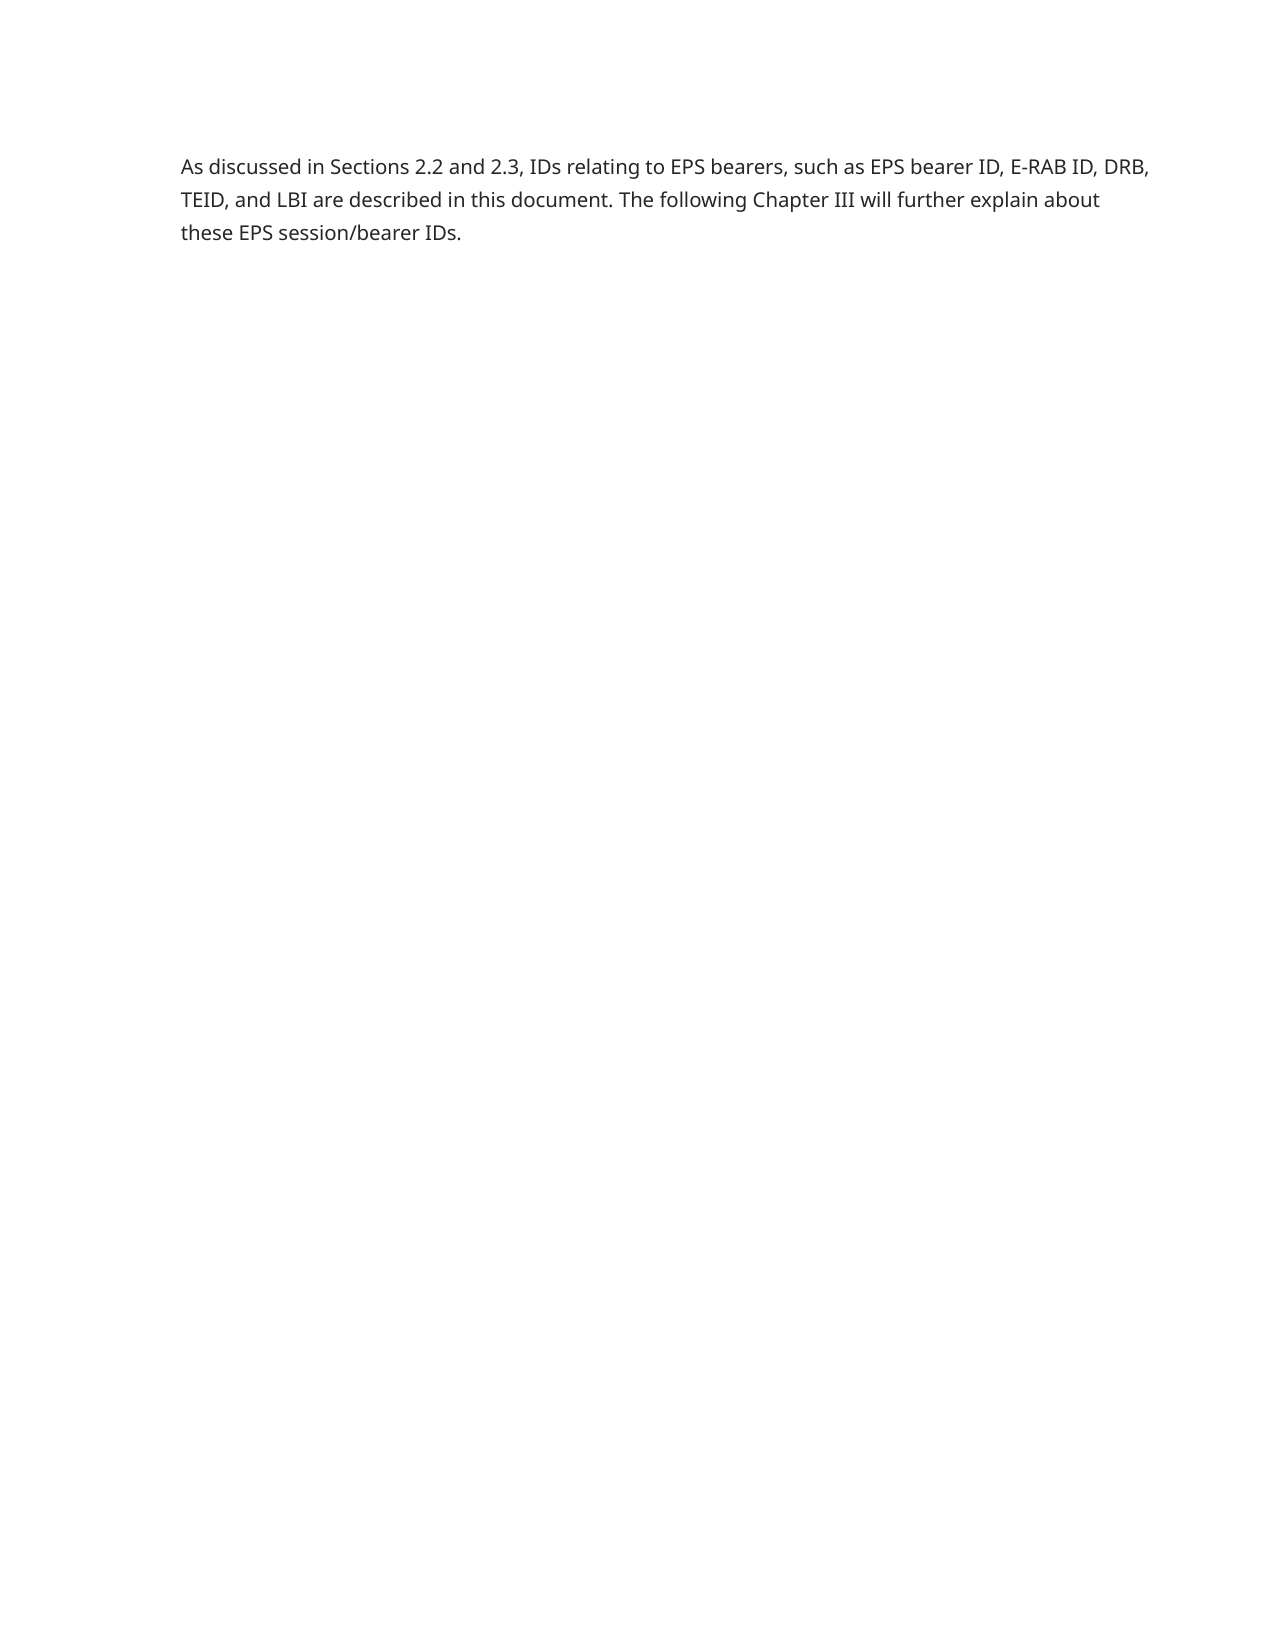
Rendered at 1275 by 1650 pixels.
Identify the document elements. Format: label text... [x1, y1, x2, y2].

text As discussed in Sections 2.2 and 2.3, IDs relating to EPS bearers, such as EPS bearer ID, E-RAB ID, DRB, TEID, and LBI are described in this document. The following Chapter III will further explain about these EPS session/bearer IDs. [181, 153, 1157, 247]
